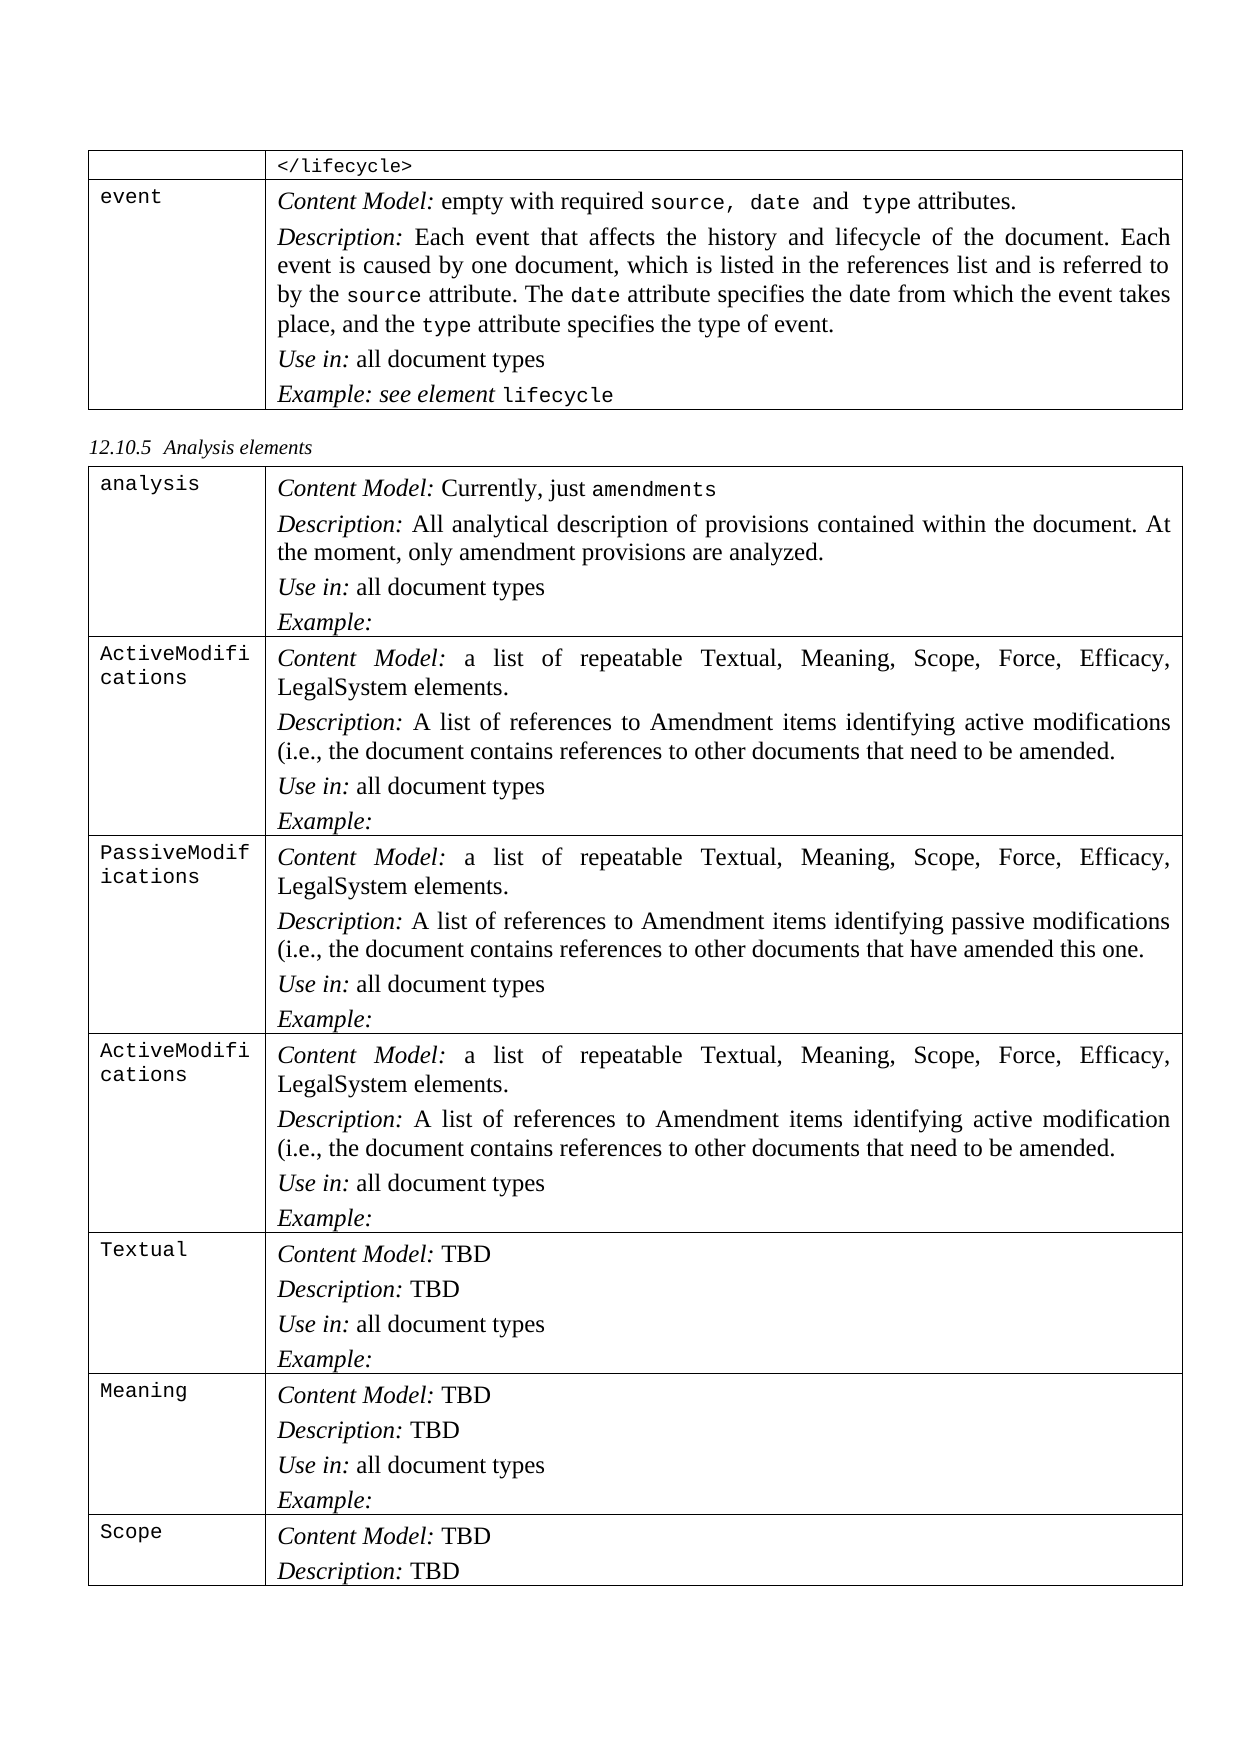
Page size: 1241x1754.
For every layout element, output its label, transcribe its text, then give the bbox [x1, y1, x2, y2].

table_cell Content Model: a list of repeatable Textual, Meaning, Scope, Force, Efficacy, LegalSystem elements. Description: A list of references to Amendment items identifying passive modifications (i.e., the document contains references to other documents that have amended this one. Use in: all document types Example: [266, 836, 1182, 1033]
table_header Content Model: Currently, just amendments Description: All analytical description of provisions contained within the document. At the moment, only amendment provisions are analyzed. Use in: all document types Example: [266, 467, 1182, 636]
table_cell Meaning [89, 1374, 265, 1514]
table_cell Content Model: empty with required source, date and type attributes. Description: Each event that affects the history and lifecycle of the document. Each event is caused by one document, which is listed in the references list and is referred to by the source attribute. The date attribute specifies the date from which the event takes place, and the type attribute specifies the type of event. Use in: all document types Example: see element lifecycle [266, 180, 1182, 409]
table_cell event [89, 180, 265, 409]
table_cell Content Model: TBD Description: TBD Use in: all document types Example: [266, 1374, 1182, 1514]
table_cell ActiveModifications [89, 1034, 265, 1232]
table_cell Content Model: TBD Description: TBD Use in: all document types Example: [266, 1233, 1182, 1373]
table_header [89, 151, 265, 178]
table_header </lifecycle> [266, 151, 1182, 178]
table_cell Content Model: a list of repeatable Textual, Meaning, Scope, Force, Efficacy, LegalSystem elements. Description: A list of references to Amendment items identifying active modification (i.e., the document contains references to other documents that need to be amended. Use in: all document types Example: [266, 1034, 1182, 1232]
table_cell ActiveModifications [89, 637, 265, 835]
table_header analysis [89, 467, 265, 636]
table_cell Scope [89, 1515, 265, 1585]
table_cell Content Model: a list of repeatable Textual, Meaning, Scope, Force, Efficacy, LegalSystem elements. Description: A list of references to Amendment items identifying active modifications (i.e., the document contains references to other documents that need to be amended. Use in: all document types Example: [266, 637, 1182, 835]
table_cell Textual [89, 1233, 265, 1373]
subtitle Analysis elements [89, 435, 1151, 459]
table_cell PassiveModifications [89, 836, 265, 1033]
table_cell Content Model: TBD Description: TBD [266, 1515, 1182, 1585]
